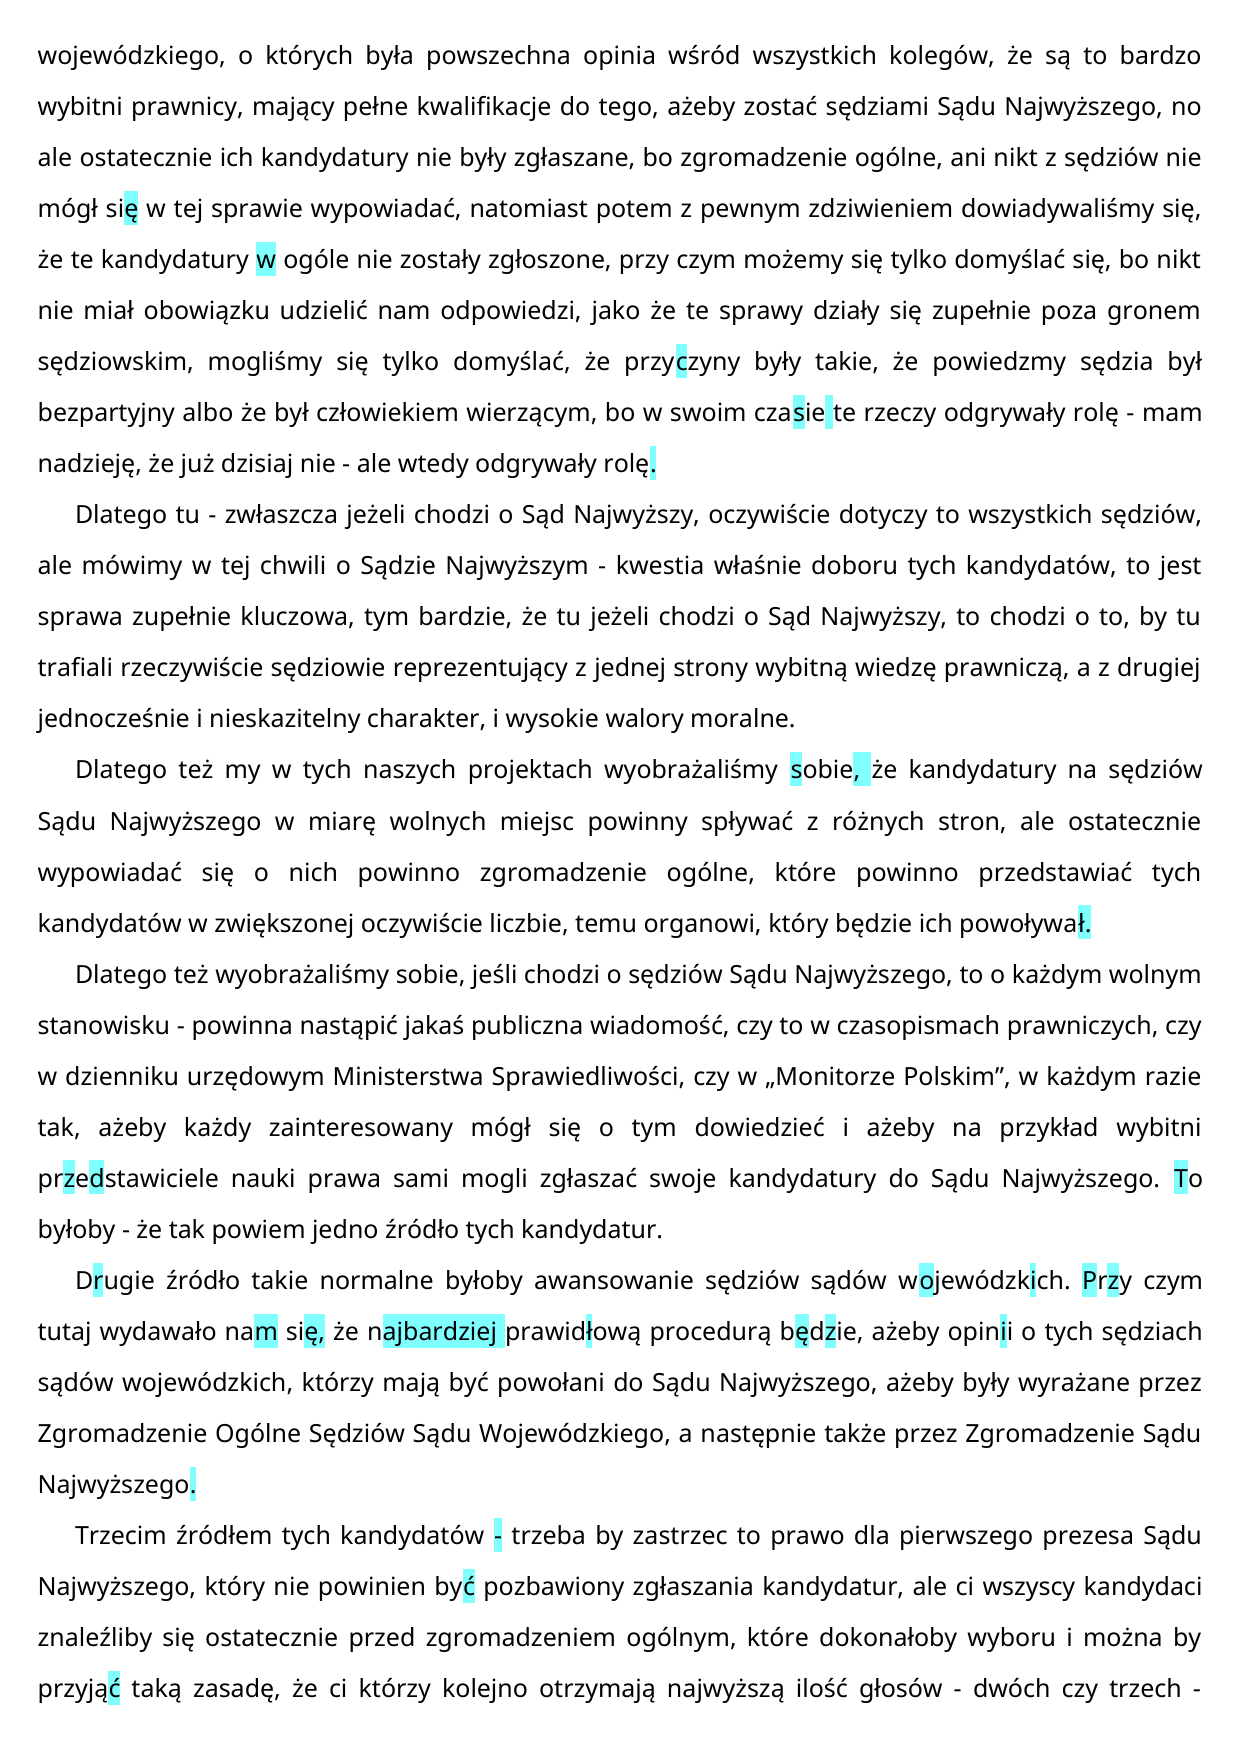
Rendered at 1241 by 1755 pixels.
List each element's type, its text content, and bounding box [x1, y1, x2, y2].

text Drugie źródło takie normalne byłoby awansowanie sędziów sądów wojewódzkich. Przy czym tutaj wydawało nam się, że najbardziej prawidłową procedurą będzie, ażeby opinii o tych sędziach sądów wojewódzkich, którzy mają być powołani do Sądu Najwyższego, ażeby były wyrażane przez Zgromadzenie Ogólne Sędziów Sądu Wojewódzkiego, a następnie także przez Zgromadzenie Sądu Najwyższego. [37, 1262, 1203, 1501]
text Dlatego też wyobrażaliśmy sobie, jeśli chodzi o sędziów Sądu Najwyższego, to o każdym wolnym stanowisku - powinna nastąpić jakaś publiczna wiadomość, czy to w czasopismach prawniczych, czy w dzienniku urzędowym Ministerstwa Sprawiedliwości, czy w „Monitorze Polskim”, w każdym razie tak, ażeby każdy zainteresowany mógł się o tym dowiedzieć i ażeby na przykład wybitni przedstawiciele nauki prawa sami mogli zgłaszać swoje kandydatury do Sądu Najwyższego. To byłoby - że tak powiem jedno źródło tych kandydatur. [37, 956, 1203, 1246]
text wojewódzkiego, o których była powszechna opinia wśród wszystkich kolegów, że są to bardzo wybitni prawnicy, mający pełne kwalifikacje do tego, ażeby zostać sędziami Sądu Najwyższego, no ale ostatecznie ich kandydatury nie były zgłaszane, bo zgromadzenie ogólne, ani nikt z sędziów nie mógł się w tej sprawie wypowiadać, natomiast potem z pewnym zdziwieniem dowiadywaliśmy się, że te kandydatury w ogóle nie zostały zgłoszone, przy czym możemy się tylko domyślać się, bo nikt nie miał obowiązku udzielić nam odpowiedzi, jako że te sprawy działy się zupełnie poza gronem sędziowskim, mogliśmy się tylko domyślać, że przyczyny były takie, że powiedzmy sędzia był bezpartyjny albo że był człowiekiem wierzącym, bo w swoim czasie te rzeczy odgrywały rolę - mam nadzieję, że już dzisiaj nie - ale wtedy odgrywały rolę. [37, 37, 1203, 480]
text Dlatego tu - zwłaszcza jeżeli chodzi o Sąd Najwyższy, oczywiście dotyczy to wszystkich sędziów, ale mówimy w tej chwili o Sądzie Najwyższym - kwestia właśnie doboru tych kandydatów, to jest sprawa zupełnie kluczowa, tym bardzie, że tu jeżeli chodzi o Sąd Najwyższy, to chodzi o to, by tu trafiali rzeczywiście sędziowie reprezentujący z jednej strony wybitną wiedzę prawniczą, a z drugiej jednocześnie i nieskazitelny charakter, i wysokie walory moralne. [37, 497, 1203, 735]
text Dlatego też my w tych naszych projektach wyobrażaliśmy sobie, że kandydatury na sędziów Sądu Najwyższego w miarę wolnych miejsc powinny spływać z różnych stron, ale ostatecznie wypowiadać się o nich powinno zgromadzenie ogólne, które powinno przedstawiać tych kandydatów w zwiększonej oczywiście liczbie, temu organowi, który będzie ich powoływał. [37, 752, 1203, 939]
text Trzecim źródłem tych kandydatów - trzeba by zastrzec to prawo dla pierwszego prezesa Sądu Najwyższego, który nie powinien być pozbawiony zgłaszania kandydatur, ale ci wszyscy kandydaci znaleźliby się ostatecznie przed zgromadzeniem ogólnym, które dokonałoby wyboru i można by przyjąć taką zasadę, że ci którzy kolejno otrzymają najwyższą ilość głosów - dwóch czy trzech [37, 1518, 1203, 1705]
